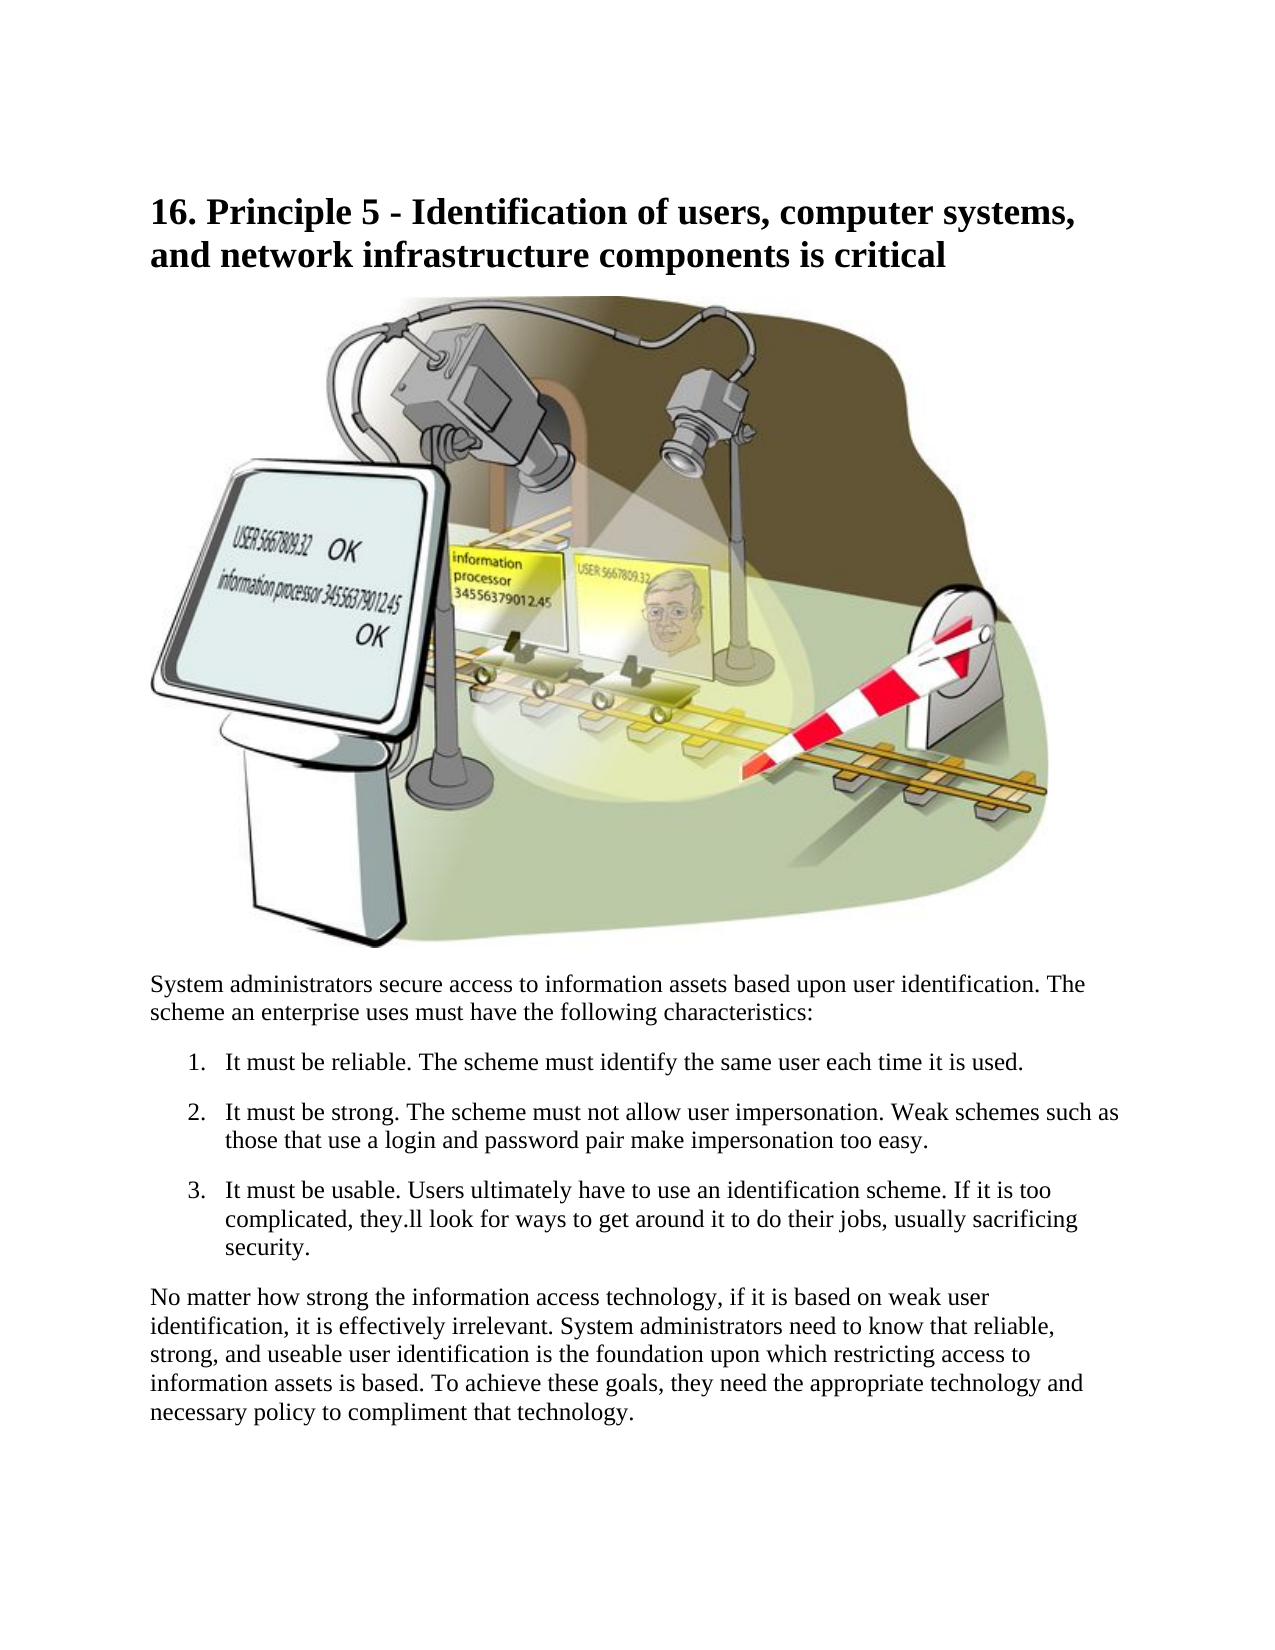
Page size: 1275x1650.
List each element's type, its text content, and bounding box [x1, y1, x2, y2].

text System administrators secure access to information assets based upon user identification. The scheme an enterprise uses must have the following characteristics: [150, 969, 1125, 1026]
text No matter how strong the information access technology, if it is based on weak user identification, it is effectively irrelevant. System administrators need to know that reliable, strong, and useable user identification is the foundation upon which restricting access to information assets is based. To achieve these goals, they need the appropriate technology and necessary policy to compliment that technology. [150, 1282, 1125, 1426]
list It must be strong. The scheme must not allow user impersonation. Weak schemes such as those that use a login and password pair make impersonation too easy. [187, 1097, 1125, 1154]
subtitle 16. Principle 5 - Identification of users, computer systems, and network infrastructure components is critical [150, 189, 1125, 275]
list It must be usable. Users ultimately have to use an identification scheme. If it is too complicated, they.ll look for ways to get around it to do their jobs, usually sacrificing security. [187, 1175, 1125, 1261]
list It must be reliable. The scheme must identify the same user each time it is used. [187, 1047, 1125, 1076]
